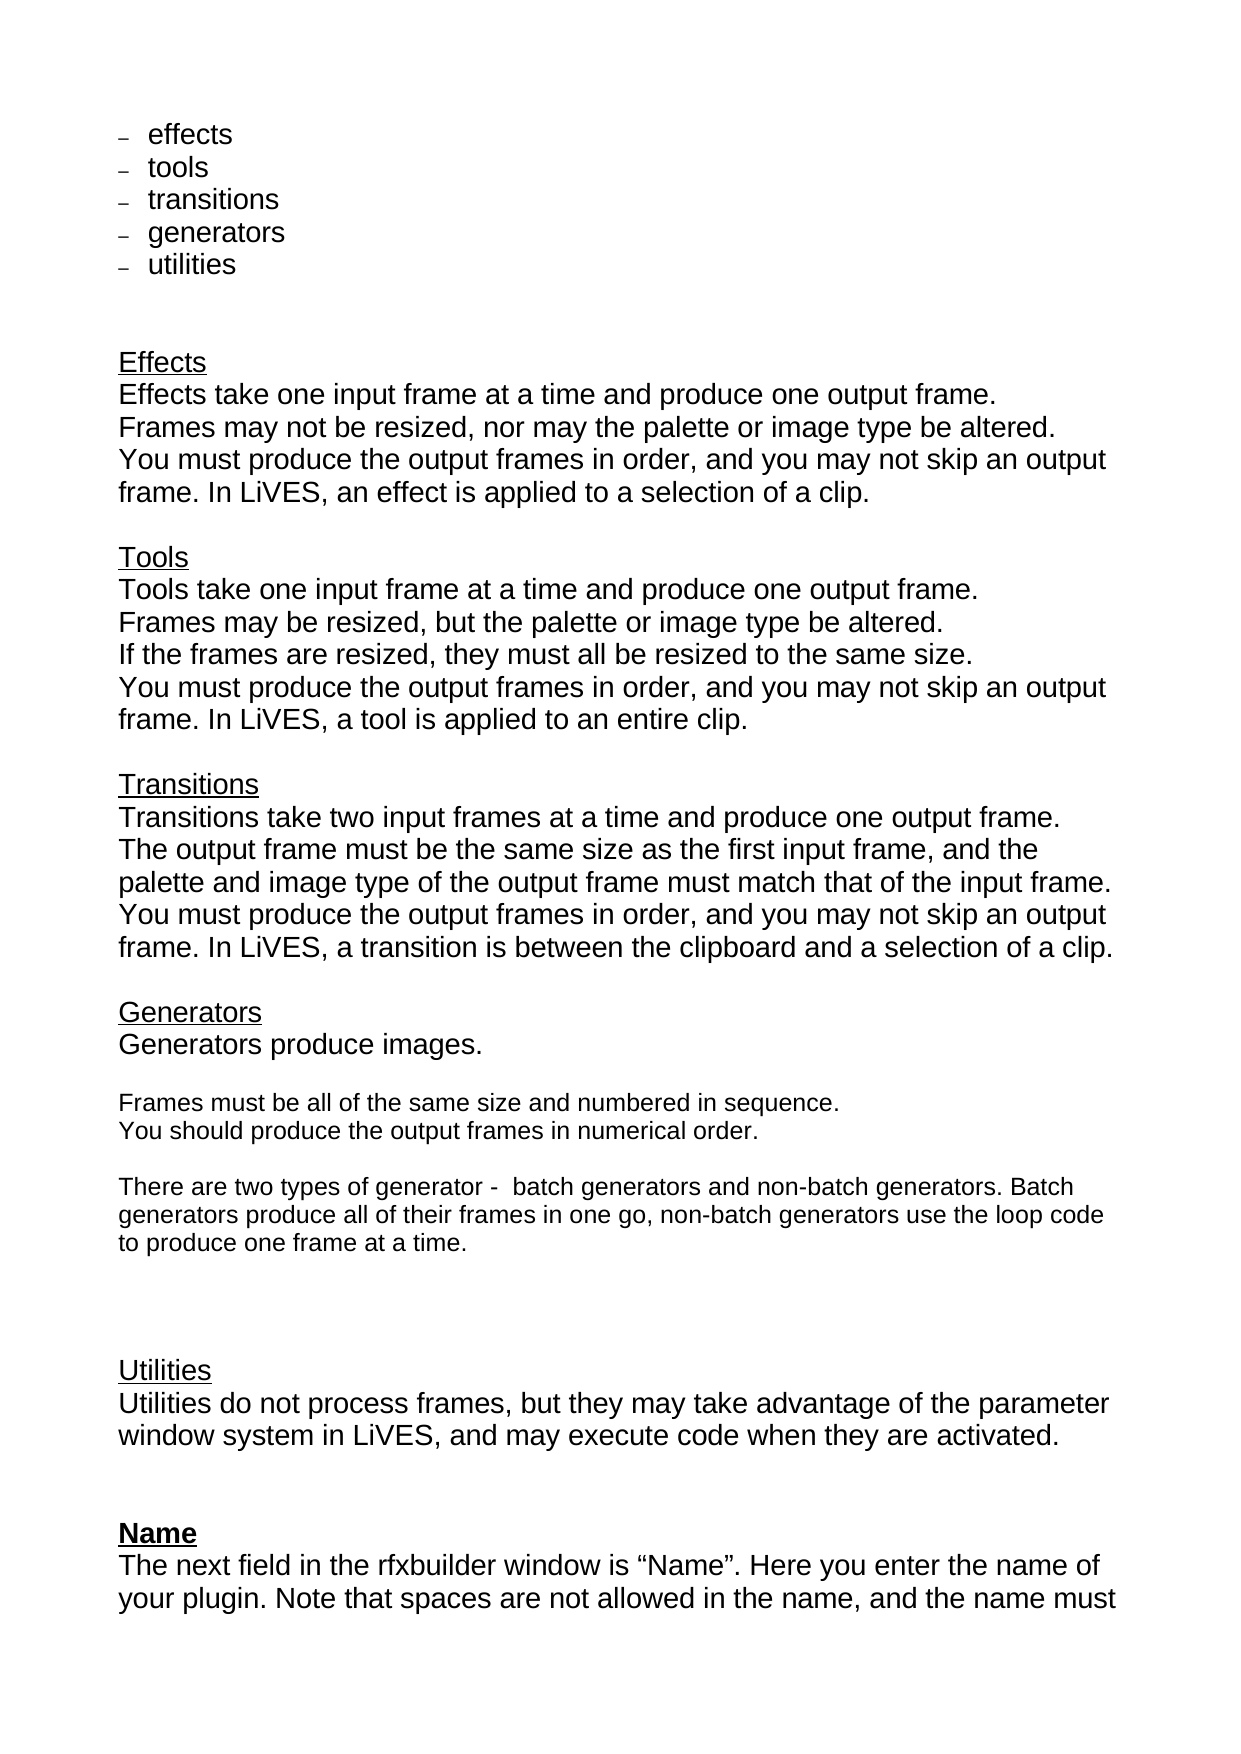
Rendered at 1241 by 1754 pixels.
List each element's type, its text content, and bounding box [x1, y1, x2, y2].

text Frames must be all of the same size and numbered in sequence. [118, 1089, 1122, 1117]
text Frames may be resized, but the palette or image type be altered. [118, 606, 1122, 638]
text Effects take one input frame at a time and produce one output frame. [118, 378, 1122, 411]
text You should produce the output frames in numerical order. [118, 1117, 1122, 1145]
text Name [118, 1517, 1122, 1549]
text There are two types of generator - batch generators and non-batch generators. Batch generators produce all of their frames in one go, non-batch generators use the loop code to produce one frame at a time. [118, 1173, 1122, 1257]
text Tools take one input frame at a time and produce one output frame. [118, 573, 1122, 606]
text You must produce the output frames in order, and you may not skip an output frame. In LiVES, an effect is applied to a selection of a clip. [118, 443, 1122, 508]
text You must produce the output frames in order, and you may not skip an output frame. In LiVES, a tool is applied to an entire clip. [118, 671, 1122, 736]
list effects [118, 118, 1122, 151]
text Effects [118, 346, 1122, 378]
list transitions [118, 183, 1122, 216]
text You must produce the output frames in order, and you may not skip an output frame. In LiVES, a transition is between the clipboard and a selection of a clip. [118, 898, 1122, 963]
list tools [118, 151, 1122, 183]
text The next field in the rfxbuilder window is “Name”. Here you enter the name of your plugin. Note that spaces are not allowed in the name, and the name must [118, 1549, 1122, 1614]
text The output frame must be the same size as the first input frame, and the palette and image type of the output frame must match that of the input frame. [118, 833, 1122, 898]
text Transitions [118, 768, 1122, 801]
text Transitions take two input frames at a time and produce one output frame. [118, 801, 1122, 833]
text Tools [118, 541, 1122, 573]
list utilities [118, 248, 1122, 281]
text If the frames are resized, they must all be resized to the same size. [118, 638, 1122, 671]
text Generators produce images. [118, 1028, 1122, 1061]
text Frames may not be resized, nor may the palette or image type be altered. [118, 411, 1122, 443]
list generators [118, 216, 1122, 248]
text Utilities [118, 1354, 1122, 1387]
text Generators [118, 996, 1122, 1028]
text Utilities do not process frames, but they may take advantage of the parameter window system in LiVES, and may execute code when they are activated. [118, 1387, 1122, 1452]
